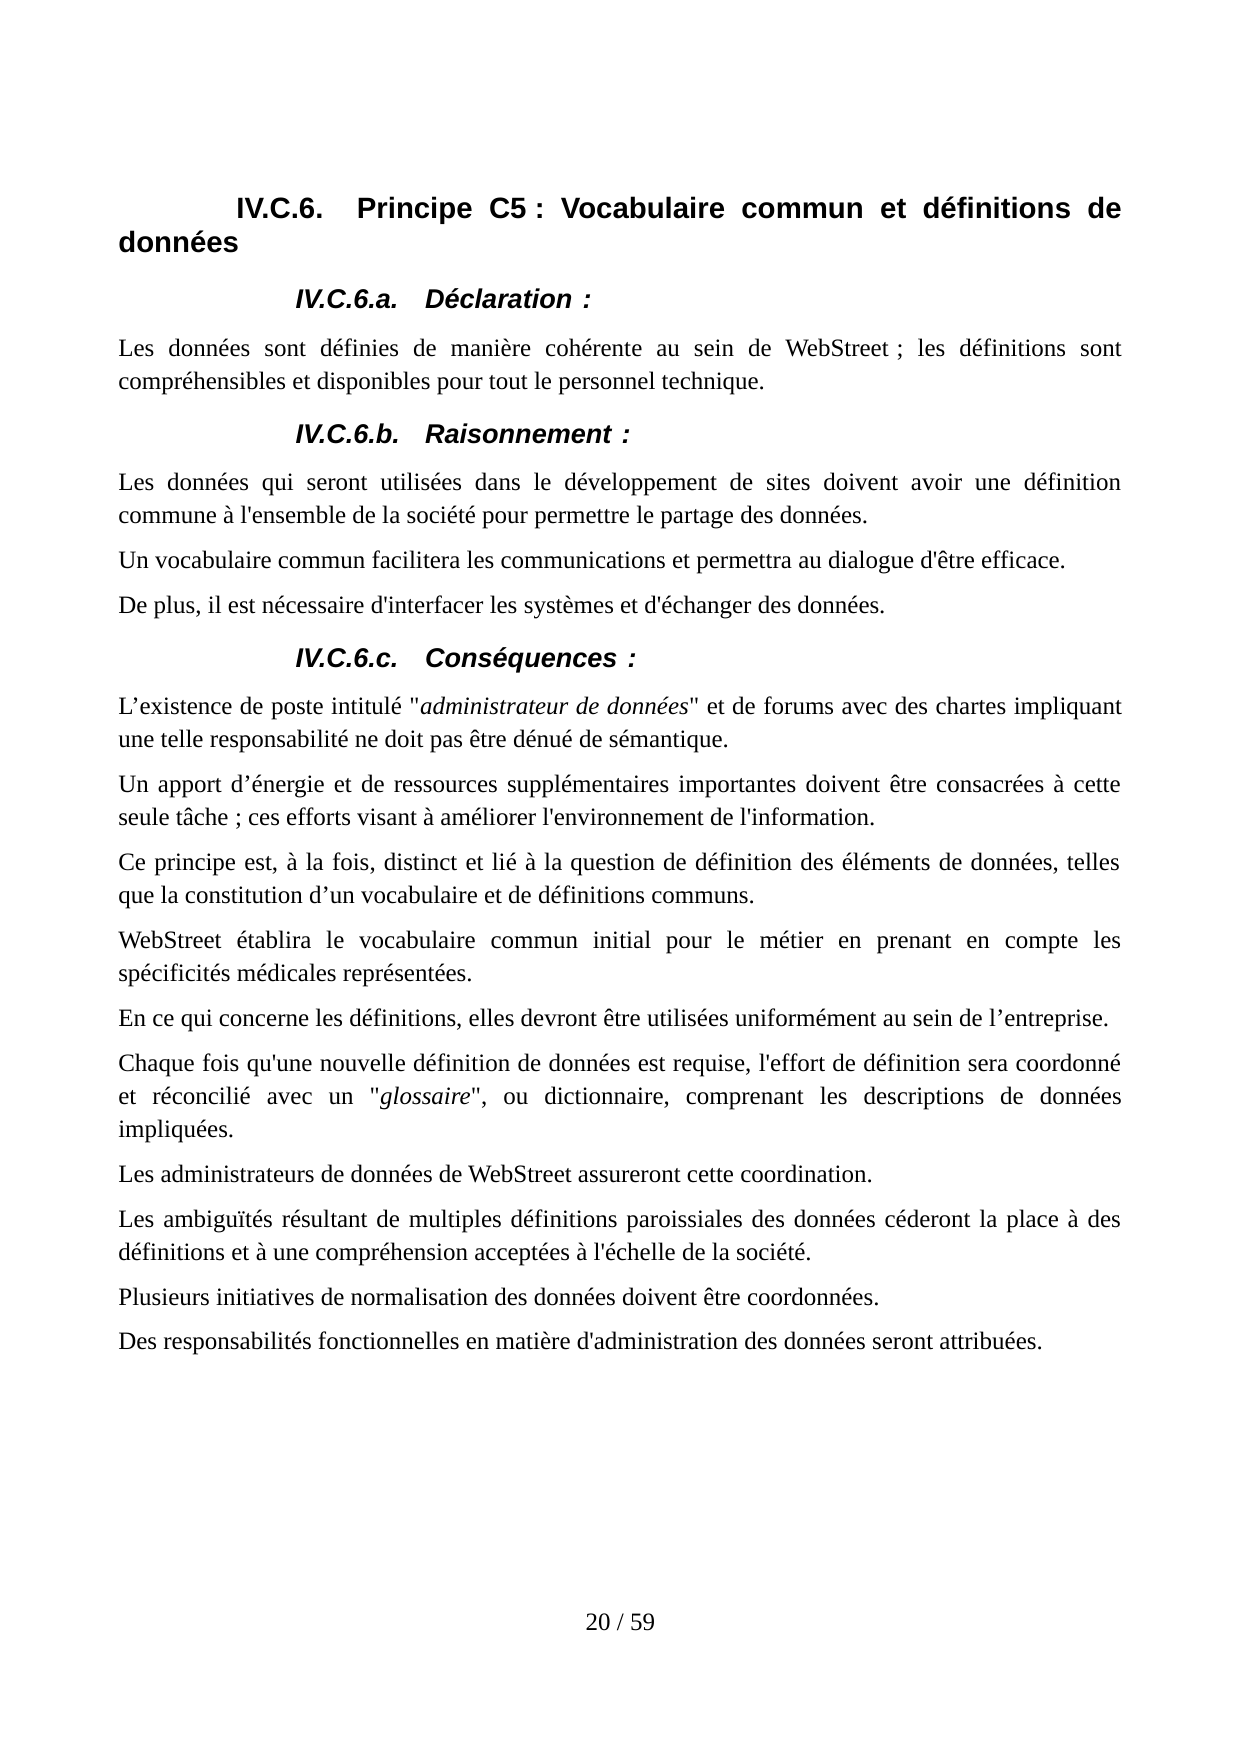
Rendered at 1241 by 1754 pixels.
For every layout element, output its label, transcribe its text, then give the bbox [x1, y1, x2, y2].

text En ce qui concerne les définitions, elles devront être utilisées uniformément au sein de l’entreprise. [118, 1003, 1122, 1032]
text Chaque fois qu'une nouvelle définition de données est requise, l'effort de définition sera coordonné et réconcilié avec un "glossaire", ou dictionnaire, comprenant les descriptions de données impliquées. [118, 1048, 1122, 1143]
text Des responsabilités fonctionnelles en matière d'administration des données seront attribuées. [118, 1326, 1122, 1355]
text Un vocabulaire commun facilitera les communications et permettra au dialogue d'être efficace. [118, 545, 1122, 574]
text L’existence de poste intitulé "administrateur de données" et de forums avec des chartes impliquant une telle responsabilité ne doit pas être dénué de sémantique. [118, 691, 1122, 753]
subtitle Conséquences : [118, 642, 1122, 673]
text Les données qui seront utilisées dans le développement de sites doivent avoir une définition commune à l'ensemble de la société pour permettre le partage des données. [118, 467, 1122, 529]
text Plusieurs initiatives de normalisation des données doivent être coordonnées. [118, 1282, 1122, 1310]
text Les ambiguïtés résultant de multiples définitions paroissiales des données céderont la place à des définitions et à une compréhension acceptées à l'échelle de la société. [118, 1204, 1122, 1265]
text Les données sont définies de manière cohérente au sein de WebStreet ; les définitions sont compréhensibles et disponibles pour tout le personnel technique. [118, 333, 1122, 395]
text WebStreet établira le vocabulaire commun initial pour le métier en prenant en compte les spécificités médicales représentées. [118, 925, 1122, 987]
subtitle Principe C5 : Vocabulaire commun et définitions de données [118, 191, 1122, 258]
subtitle Raisonnement : [118, 418, 1122, 449]
text De plus, il est nécessaire d'interfacer les systèmes et d'échanger des données. [118, 590, 1122, 619]
subtitle Déclaration : [118, 283, 1122, 315]
text Un apport d’énergie et de ressources supplémentaires importantes doivent être consacrées à cette seule tâche ; ces efforts visant à améliorer l'environnement de l'information. [118, 769, 1122, 831]
text Les administrateurs de données de WebStreet assureront cette coordination. [118, 1159, 1122, 1187]
text Ce principe est, à la fois, distinct et lié à la question de définition des éléments de données, telles que la constitution d’un vocabulaire et de définitions communs. [118, 847, 1122, 909]
